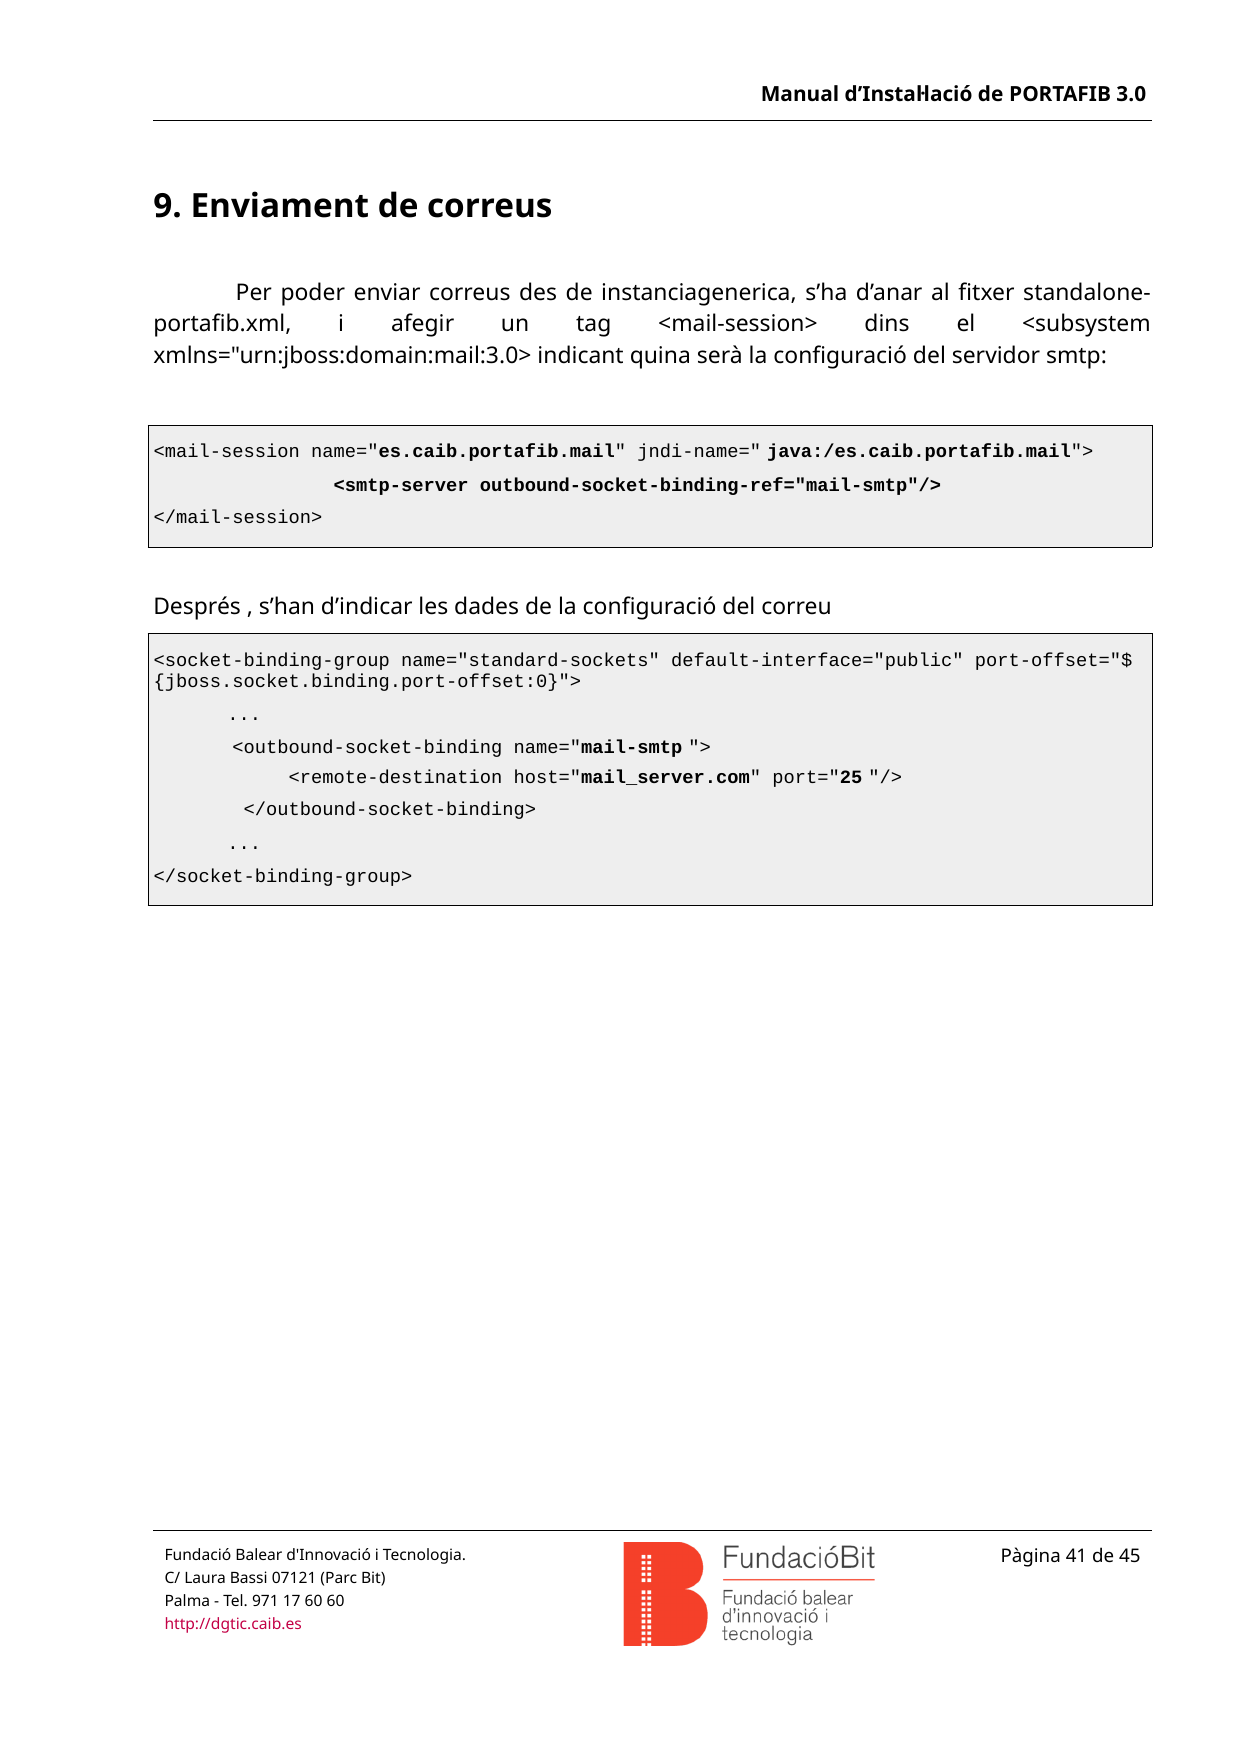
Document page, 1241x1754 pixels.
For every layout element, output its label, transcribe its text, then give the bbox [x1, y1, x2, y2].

subtitle Enviament de correus [153, 181, 1152, 227]
text Després , s’han d’indicar les dades de la configuració del correu [153, 590, 1152, 621]
table_header <mail-session name="es.caib.portafib.mail" jndi-name=" java:/es.caib.portafib.mail"> <smtp-server outbound-socket-binding-ref="mail-smtp"/> </mail-session> [149, 426, 1152, 547]
text Per poder enviar correus des de instanciagenerica, s’ha d’anar al fitxer standalone-portafib.xml, i afegir un tag <mail-session> dins el <subsystem xmlns="urn:jboss:domain:mail:3.0> indicant quina serà la configuració del servidor smtp: [153, 276, 1152, 370]
picture [623, 1542, 875, 1646]
table_header <socket-binding-group name="standard-sockets" default-interface="public" port-offset="${jboss.socket.binding.port-offset:0}"> ... <outbound-socket-binding name="mail-smtp "> <remote-destination host="mail_server.com" port="25 "/> </outbound-socket-binding> ... </socket-binding-group> [149, 634, 1152, 905]
